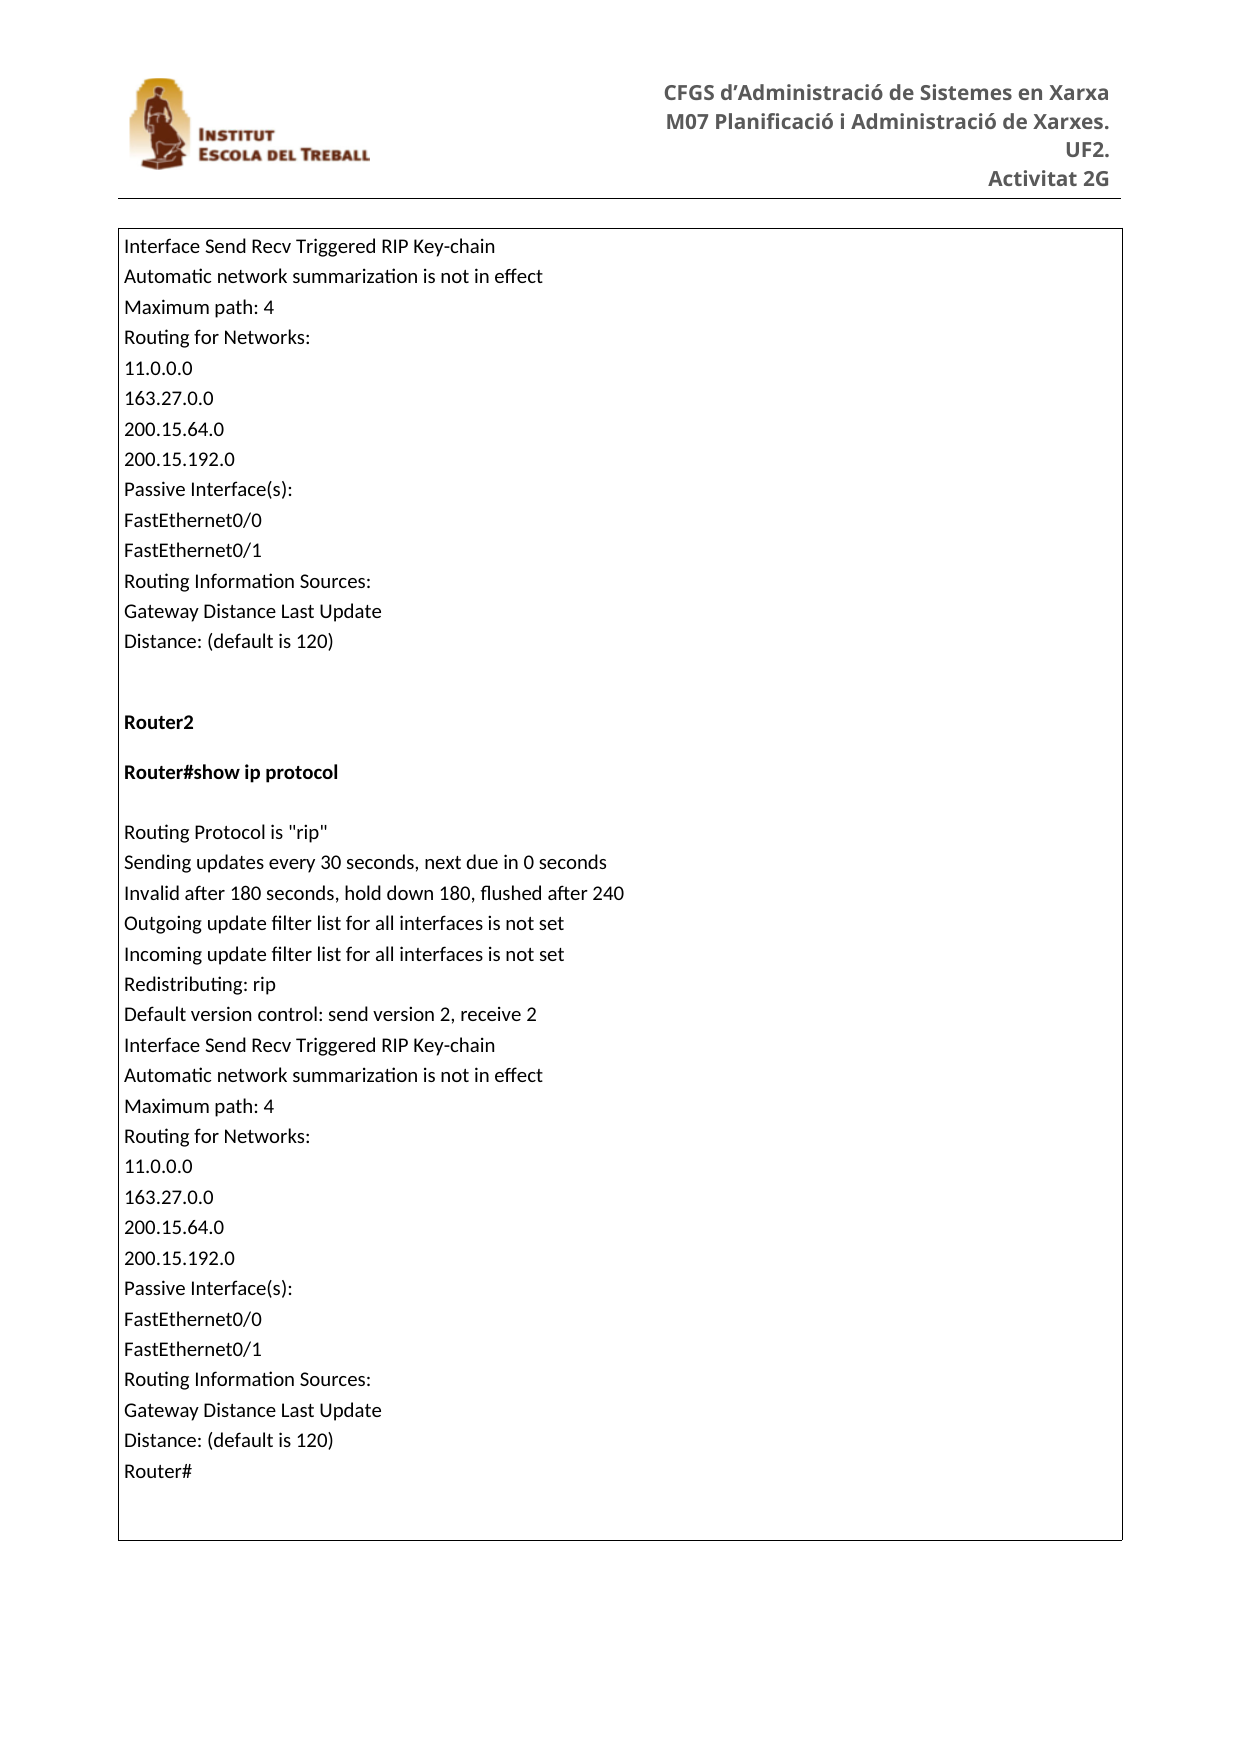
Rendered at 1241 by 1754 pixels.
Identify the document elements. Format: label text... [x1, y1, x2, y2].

picture [129, 78, 370, 170]
table_header Interface Send Recv Triggered RIP Key-chain Automatic network summarization is not in effect Maximum path: 4 Routing for Networks: 11.0.0.0 163.27.0.0 200.15.64.0 200.15.192.0 Passive Interface(s): FastEthernet0/0 FastEthernet0/1 Routing Information Sources: Gateway Distance Last Update Distance: (default is 120) Router2 Router#show ip protocol Routing Protocol is "rip" Sending updates every 30 seconds, next due in 0 seconds Invalid after 180 seconds, hold down 180, flushed after 240 Outgoing update filter list for all interfaces is not set Incoming update filter list for all interfaces is not set Redistributing: rip Default version control: send version 2, receive 2 Interface Send Recv Triggered RIP Key-chain Automatic network summarization is not in effect Maximum path: 4 Routing for Networks: 11.0.0.0 163.27.0.0 200.15.64.0 200.15.192.0 Passive Interface(s): FastEthernet0/0 FastEthernet0/1 Routing Information Sources: Gateway Distance Last Update Distance: (default is 120) Router# [119, 229, 1122, 1540]
